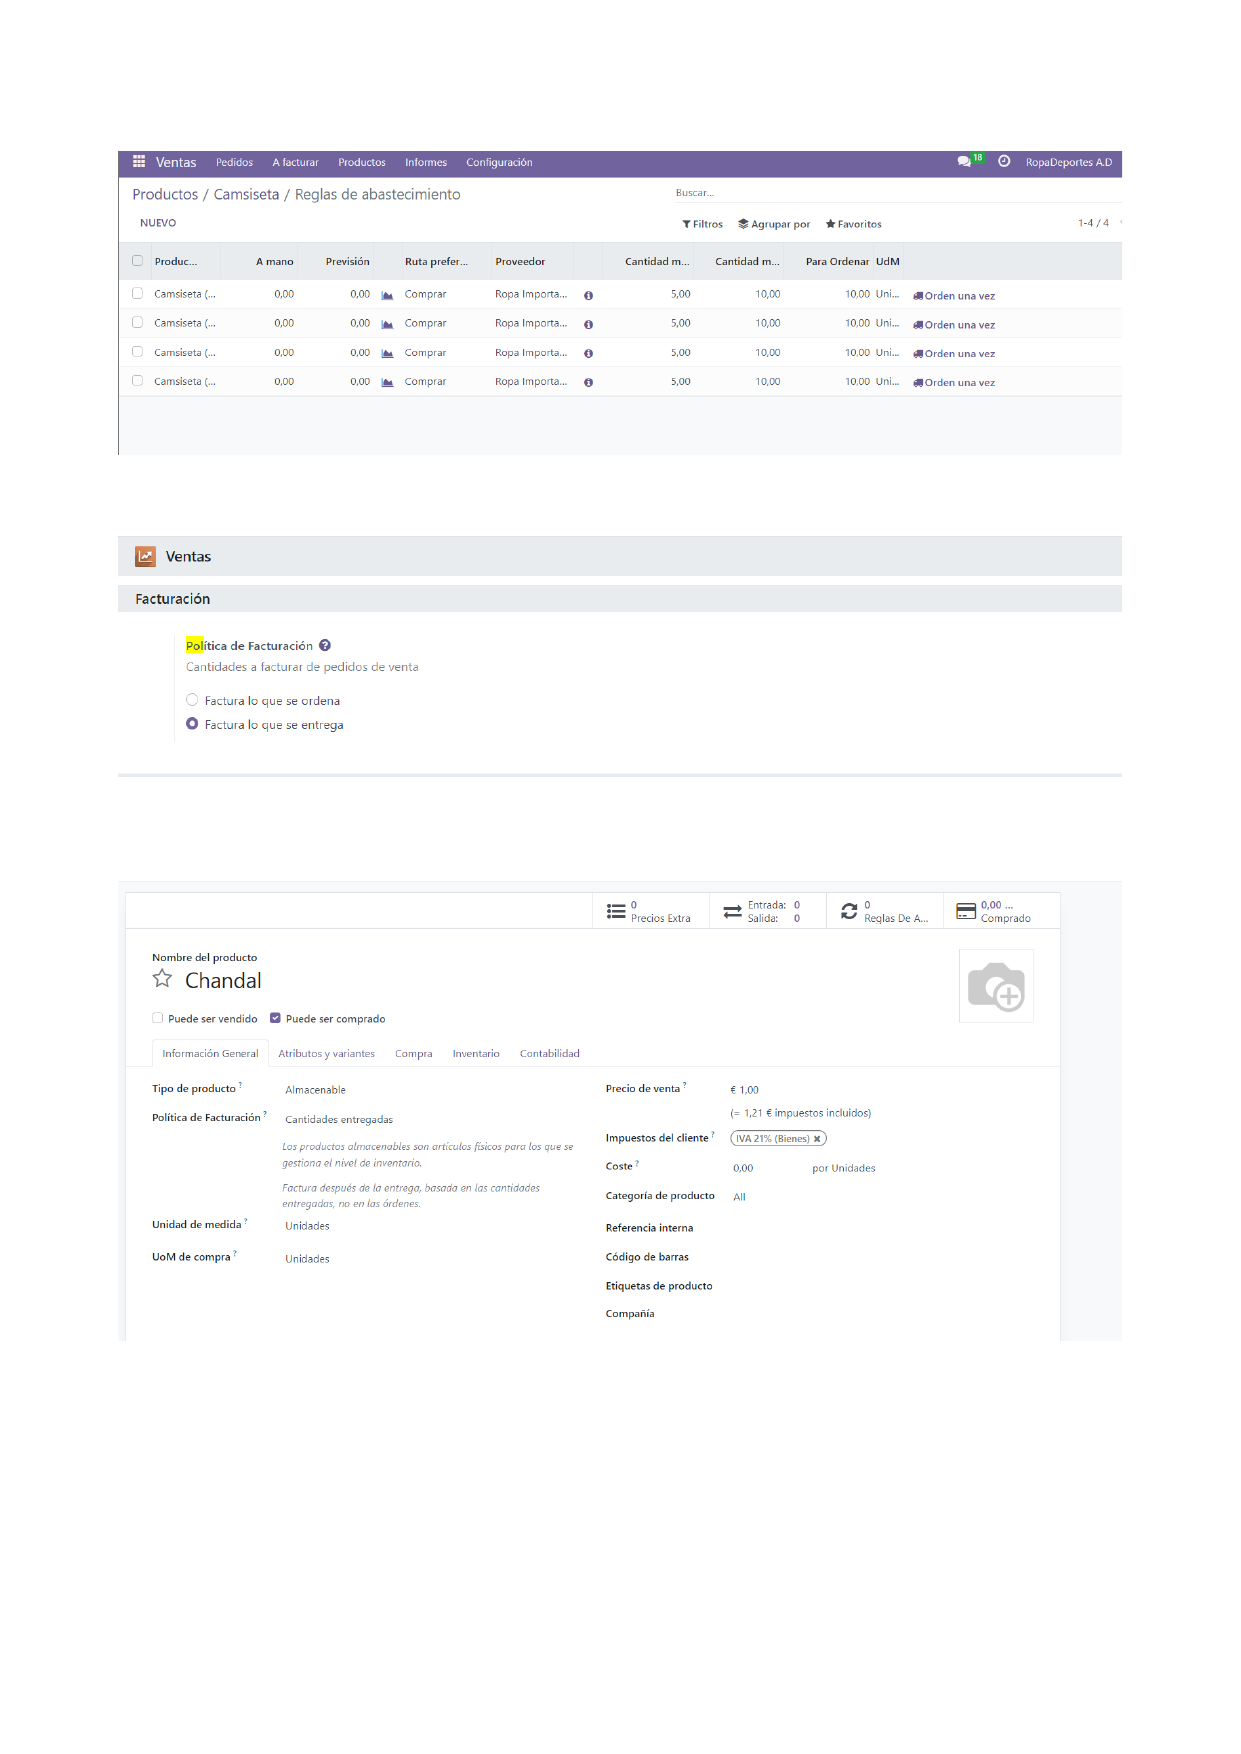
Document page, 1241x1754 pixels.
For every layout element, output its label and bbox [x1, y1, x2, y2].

picture [118, 521, 1123, 777]
picture [118, 151, 1123, 455]
picture [118, 877, 1123, 1341]
